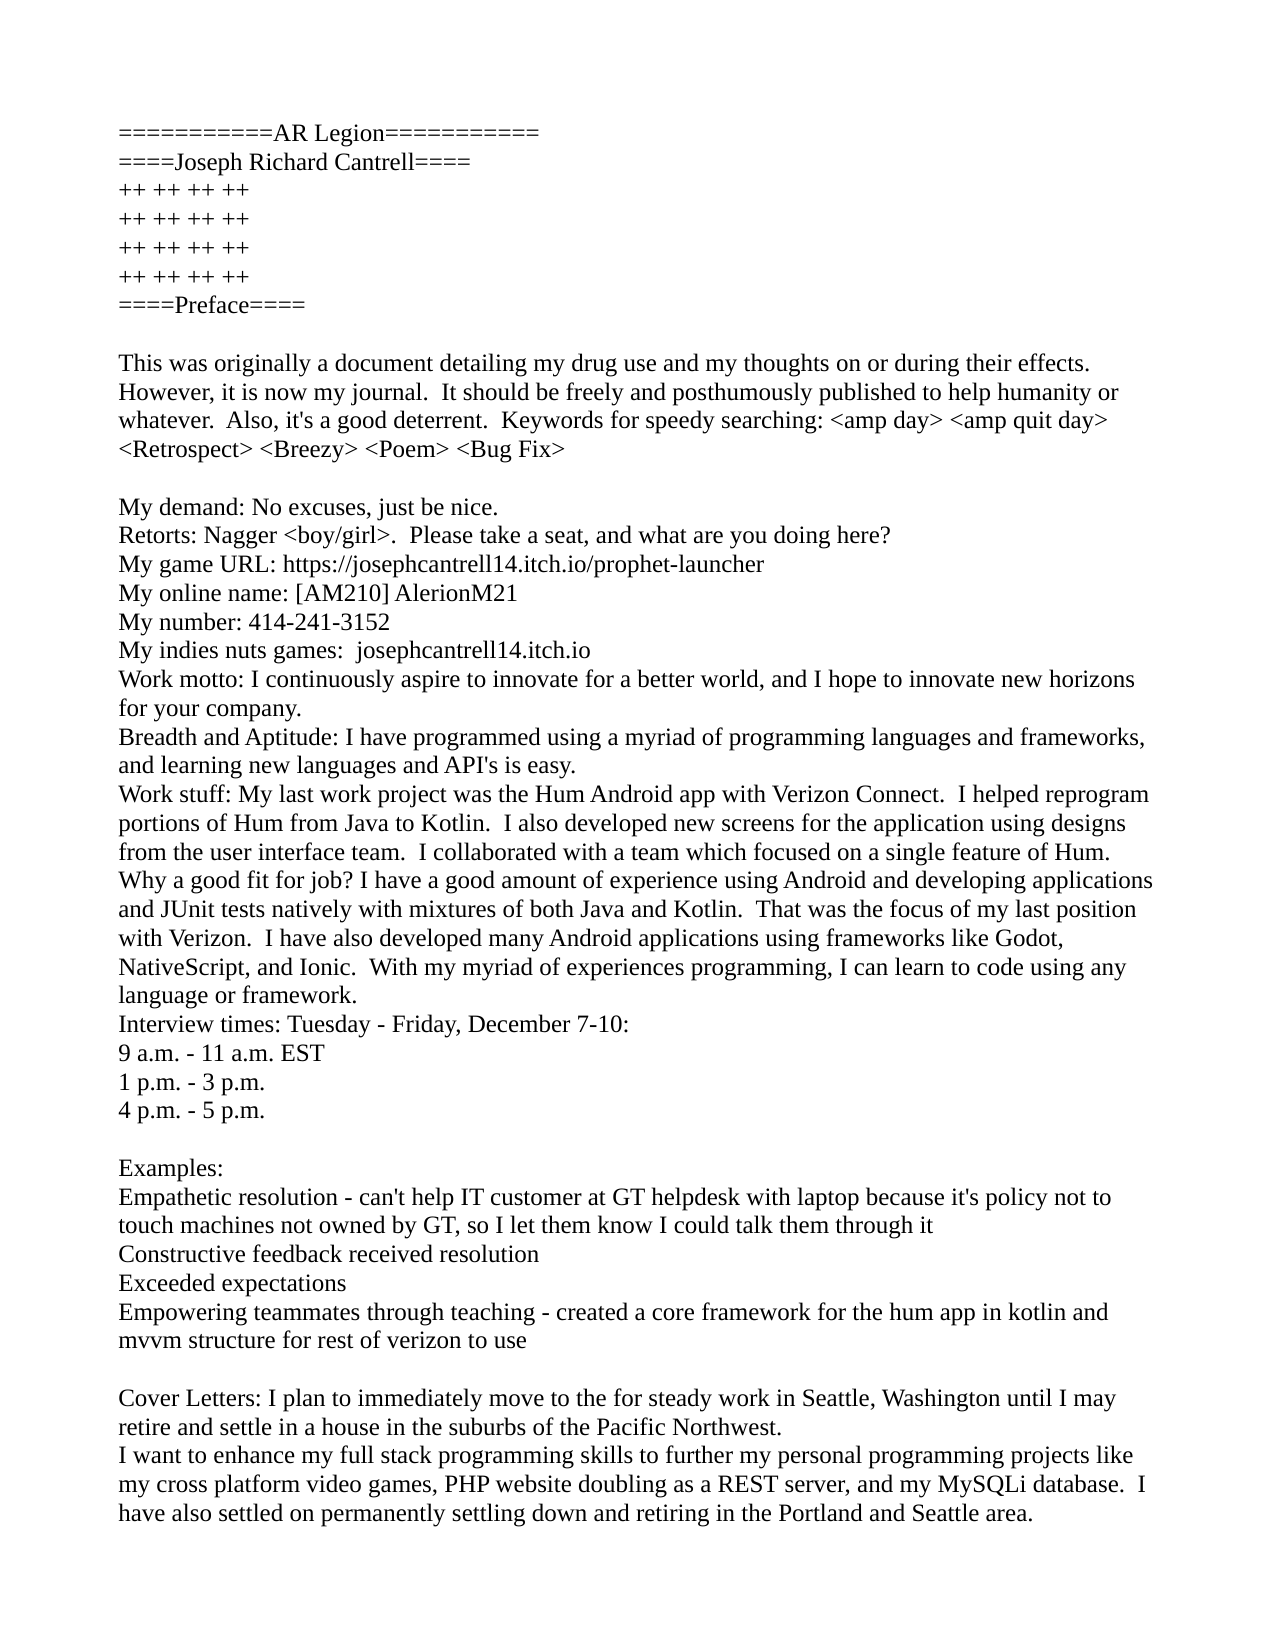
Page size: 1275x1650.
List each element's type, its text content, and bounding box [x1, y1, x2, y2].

text This was originally a document detailing my drug use and my thoughts on or during their effects. However, it is now my journal. It should be freely and posthumously published to help humanity or whatever. Also, it's a good deterrent. Keywords for speedy searching: <amp day> <amp quit day> <Retrospect> <Breezy> <Poem> <Bug Fix> [118, 348, 1157, 463]
text My demand: No excuses, just be nice. [118, 492, 1157, 521]
text Breadth and Aptitude: I have programmed using a myriad of programming languages and frameworks, and learning new languages and API's is easy. [118, 722, 1157, 779]
text Empathetic resolution - can't help IT customer at GT helpdesk with laptop because it's policy not to touch machines not owned by GT, so I let them know I could talk them through it [118, 1182, 1157, 1239]
text ++ ++ ++ ++ [118, 204, 1157, 233]
text ===========AR Legion=========== [118, 118, 1157, 147]
text Exceeded expectations [118, 1268, 1157, 1297]
text Examples: [118, 1153, 1157, 1182]
text ++ ++ ++ ++ [118, 233, 1157, 262]
text Interview times: Tuesday - Friday, December 7-10: [118, 1009, 1157, 1038]
text My game URL: https://josephcantrell14.itch.io/prophet-launcher [118, 549, 1157, 578]
text My indies nuts games: josephcantrell14.itch.io [118, 636, 1157, 664]
text ====Joseph Richard Cantrell==== [118, 147, 1157, 176]
text ====Preface==== [118, 291, 1157, 319]
text My number: 414-241-3152 [118, 607, 1157, 636]
text Work motto: I continuously aspire to innovate for a better world, and I hope to innovate new horizons for your company. [118, 664, 1157, 722]
text 4 p.m. - 5 p.m. [118, 1096, 1157, 1124]
text Cover Letters: I plan to immediately move to the for steady work in Seattle, Washington until I may retire and settle in a house in the suburbs of the Pacific Northwest. [118, 1383, 1157, 1441]
text ++ ++ ++ ++ [118, 262, 1157, 291]
text Why a good fit for job? I have a good amount of experience using Android and developing applications and JUnit tests natively with mixtures of both Java and Kotlin. That was the focus of my last position with Verizon. I have also developed many Android applications using frameworks like Godot, NativeScript, and Ionic. With my myriad of experiences programming, I can learn to code using any language or framework. [118, 866, 1157, 1009]
text ++ ++ ++ ++ [118, 176, 1157, 204]
text 9 a.m. - 11 a.m. EST [118, 1038, 1157, 1067]
text Retorts: Nagger <boy/girl>. Please take a seat, and what are you doing here? [118, 521, 1157, 549]
text My online name: [AM210] AlerionM21 [118, 578, 1157, 607]
text Work stuff: My last work project was the Hum Android app with Verizon Connect. I helped reprogram portions of Hum from Java to Kotlin. I also developed new screens for the application using designs from the user interface team. I collaborated with a team which focused on a single feature of Hum. [118, 779, 1157, 866]
text Constructive feedback received resolution [118, 1239, 1157, 1268]
text 1 p.m. - 3 p.m. [118, 1067, 1157, 1096]
text Empowering teammates through teaching - created a core framework for the hum app in kotlin and mvvm structure for rest of verizon to use [118, 1297, 1157, 1354]
text I want to enhance my full stack programming skills to further my personal programming projects like my cross platform video games, PHP website doubling as a REST server, and my MySQLi database. I have also settled on permanently settling down and retiring in the Portland and Seattle area. [118, 1441, 1157, 1527]
